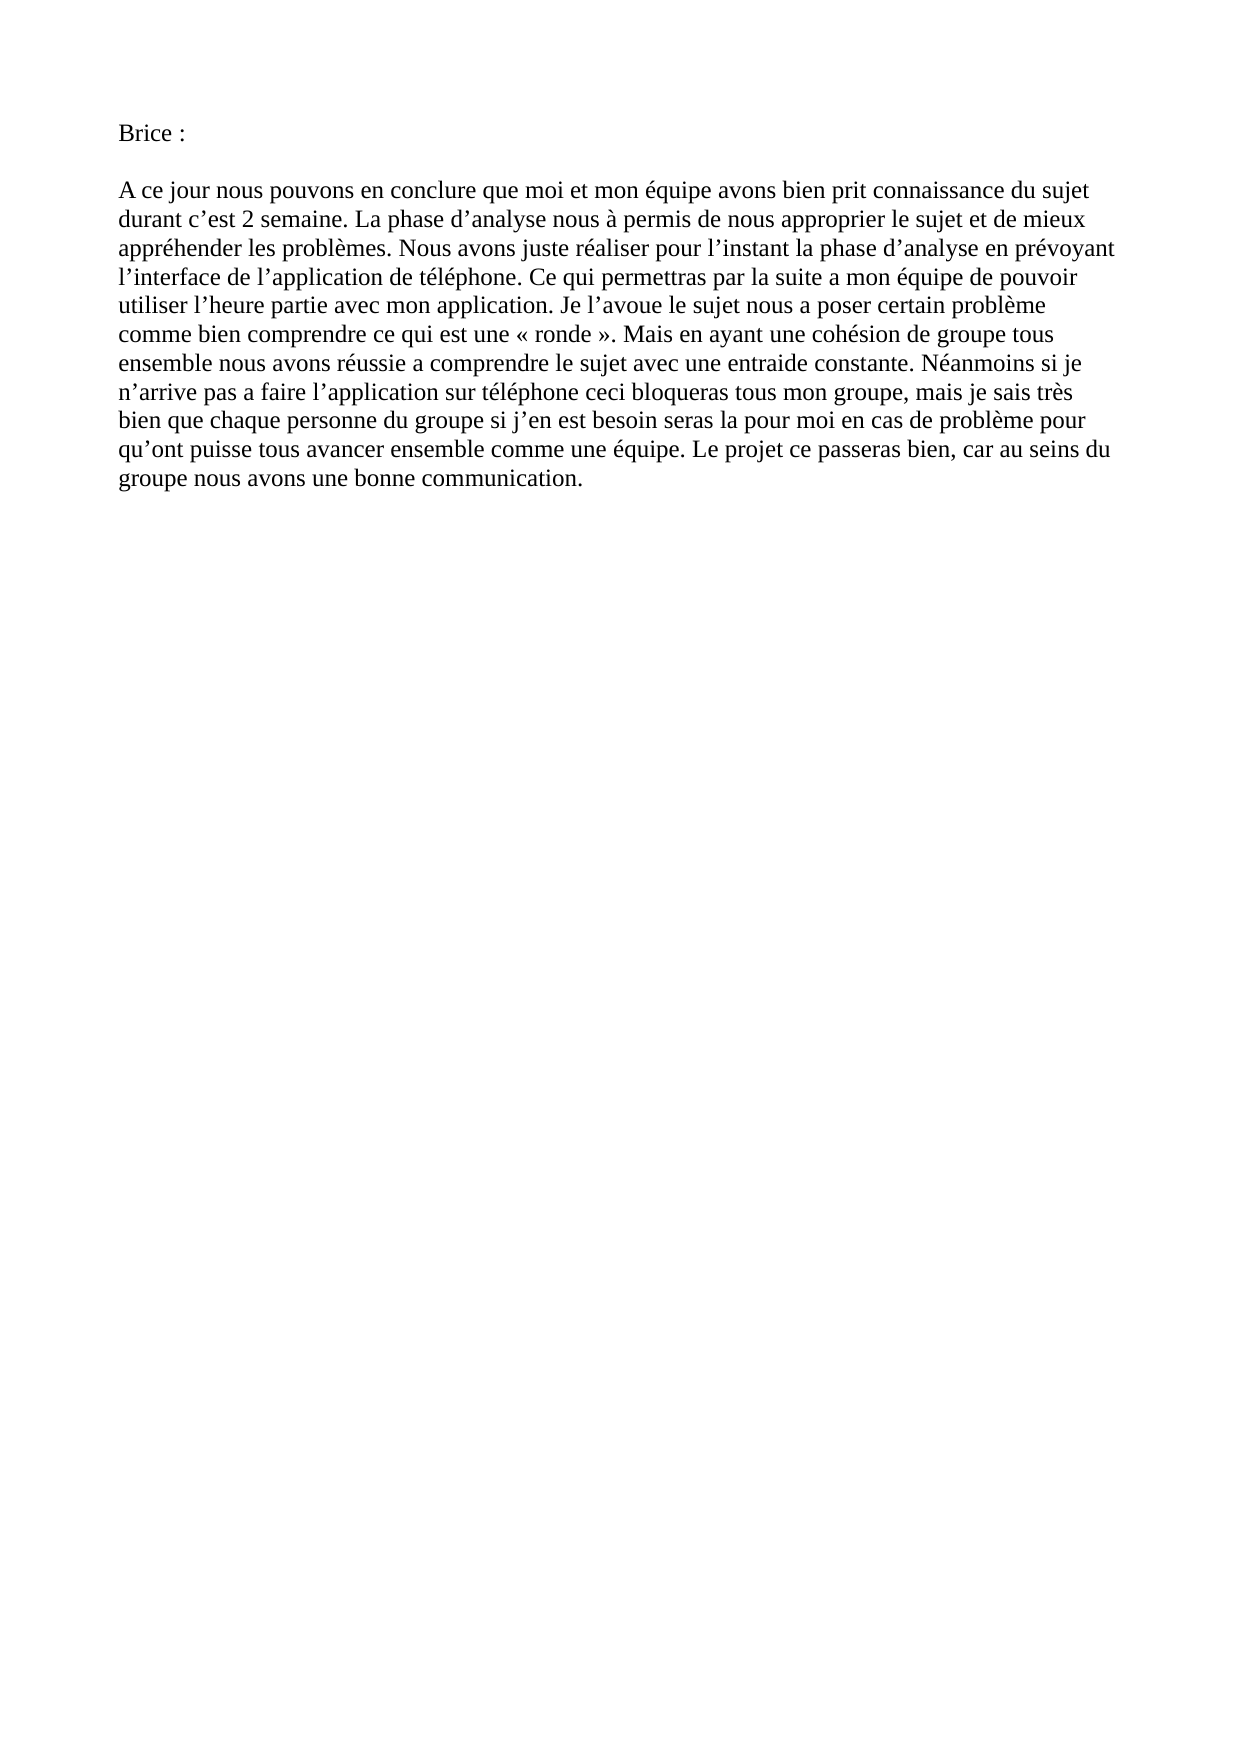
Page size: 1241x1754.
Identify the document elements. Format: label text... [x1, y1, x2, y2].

text Brice : [118, 118, 1122, 147]
text A ce jour nous pouvons en conclure que moi et mon équipe avons bien prit connaissance du sujet durant c’est 2 semaine. La phase d’analyse nous à permis de nous approprier le sujet et de mieux appréhender les problèmes. Nous avons juste réaliser pour l’instant la phase d’analyse en prévoyant l’interface de l’application de téléphone. Ce qui permettras par la suite a mon équipe de pouvoir utiliser l’heure partie avec mon application. Je l’avoue le sujet nous a poser certain problème comme bien comprendre ce qui est une « ronde ». Mais en ayant une cohésion de groupe tous ensemble nous avons réussie a comprendre le sujet avec une entraide constante. Néanmoins si je n’arrive pas a faire l’application sur téléphone ceci bloqueras tous mon groupe, mais je sais très bien que chaque personne du groupe si j’en est besoin seras la pour moi en cas de problème pour qu’ont puisse tous avancer ensemble comme une équipe. Le projet ce passeras bien, car au seins du groupe nous avons une bonne communication. [118, 176, 1122, 492]
